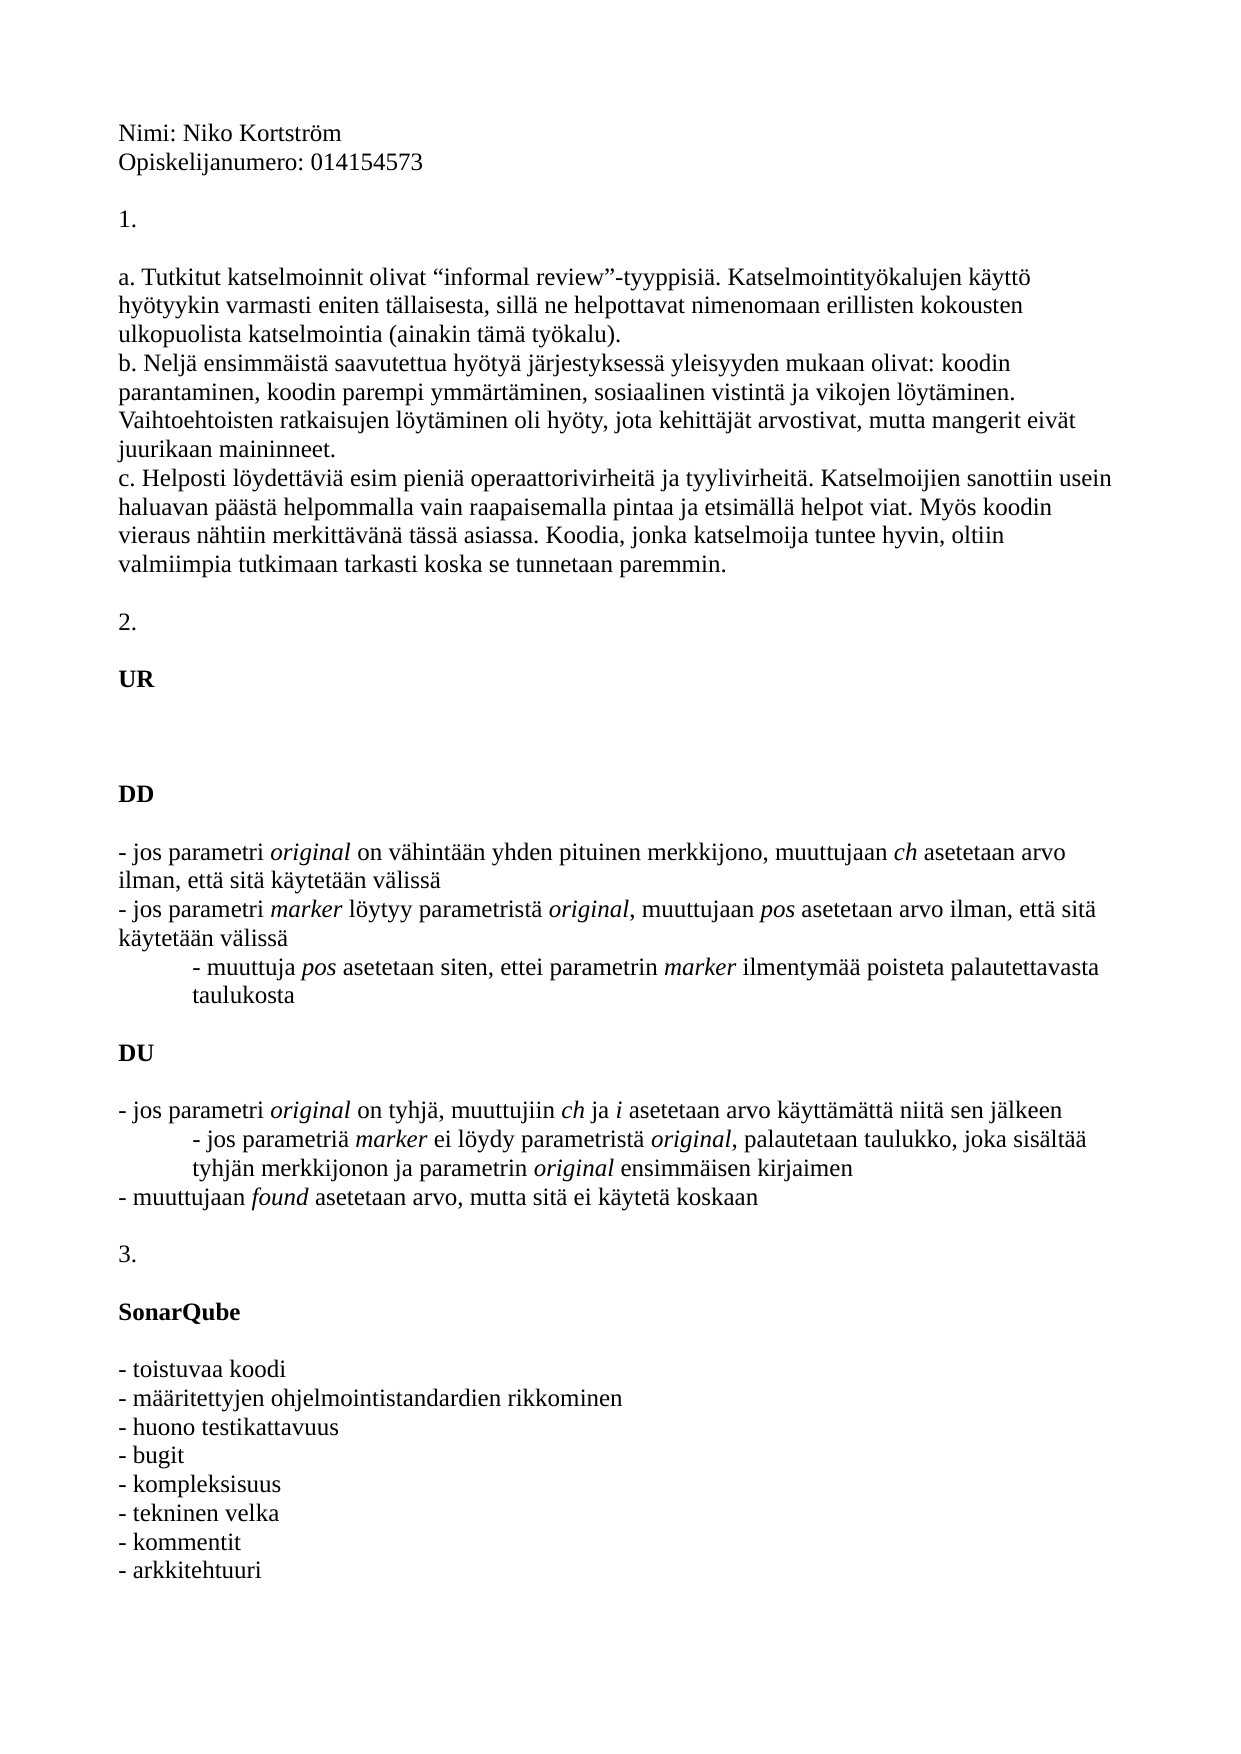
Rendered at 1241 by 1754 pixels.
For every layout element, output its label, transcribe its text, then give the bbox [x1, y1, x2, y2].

text - muuttujaan found asetetaan arvo, mutta sitä ei käytetä koskaan [118, 1182, 1122, 1211]
text Nimi: Niko Kortström [118, 118, 1122, 147]
text - jos parametri original on tyhjä, muuttujiin ch ja i asetetaan arvo käyttämättä niitä sen jälkeen [118, 1096, 1122, 1124]
text - jos parametri marker löytyy parametristä original, muuttujaan pos asetetaan arvo ilman, että sitä käytetään välissä [118, 894, 1122, 952]
text - määritettyjen ohjelmointistandardien rikkominen [118, 1383, 1122, 1412]
text c. Helposti löydettäviä esim pieniä operaattorivirheitä ja tyylivirheitä. Katselmoijien sanottiin usein haluavan päästä helpommalla vain raapaisemalla pintaa ja etsimällä helpot viat. Myös koodin vieraus nähtiin merkittävänä tässä asiassa. Koodia, jonka katselmoija tuntee hyvin, oltiin valmiimpia tutkimaan tarkasti koska se tunnetaan paremmin. [118, 463, 1122, 578]
text - jos parametri original on vähintään yhden pituinen merkkijono, muuttujaan ch asetetaan arvo ilman, että sitä käytetään välissä [118, 837, 1122, 894]
text UR [118, 664, 1122, 693]
text a. Tutkitut katselmoinnit olivat “informal review”-tyyppisiä. Katselmointityökalujen käyttö hyötyykin varmasti eniten tällaisesta, sillä ne helpottavat nimenomaan erillisten kokousten ulkopuolista katselmointia (ainakin tämä työkalu). [118, 262, 1122, 348]
text - muuttuja pos asetetaan siten, ettei parametrin marker ilmentymää poisteta palautettavasta taulukosta [118, 952, 1122, 1009]
text - bugit [118, 1441, 1122, 1469]
text DU [118, 1038, 1122, 1067]
text b. Neljä ensimmäistä saavutettua hyötyä järjestyksessä yleisyyden mukaan olivat: koodin parantaminen, koodin parempi ymmärtäminen, sosiaalinen vistintä ja vikojen löytäminen. Vaihtoehtoisten ratkaisujen löytäminen oli hyöty, jota kehittäjät arvostivat, mutta mangerit eivät juurikaan maininneet. [118, 348, 1122, 463]
text - kompleksisuus [118, 1469, 1122, 1498]
text - tekninen velka [118, 1498, 1122, 1527]
text DD [118, 779, 1122, 808]
text - kommentit [118, 1527, 1122, 1556]
text - huono testikattavuus [118, 1412, 1122, 1441]
text - arkkitehtuuri [118, 1556, 1122, 1584]
text SonarQube [118, 1297, 1122, 1326]
text 3. [118, 1239, 1122, 1268]
text - toistuvaa koodi [118, 1354, 1122, 1383]
text 1. [118, 204, 1122, 233]
text Opiskelijanumero: 014154573 [118, 147, 1122, 176]
text - jos parametriä marker ei löydy parametristä original, palautetaan taulukko, joka sisältää tyhjän merkkijonon ja parametrin original ensimmäisen kirjaimen [118, 1124, 1122, 1182]
text 2. [118, 607, 1122, 636]
